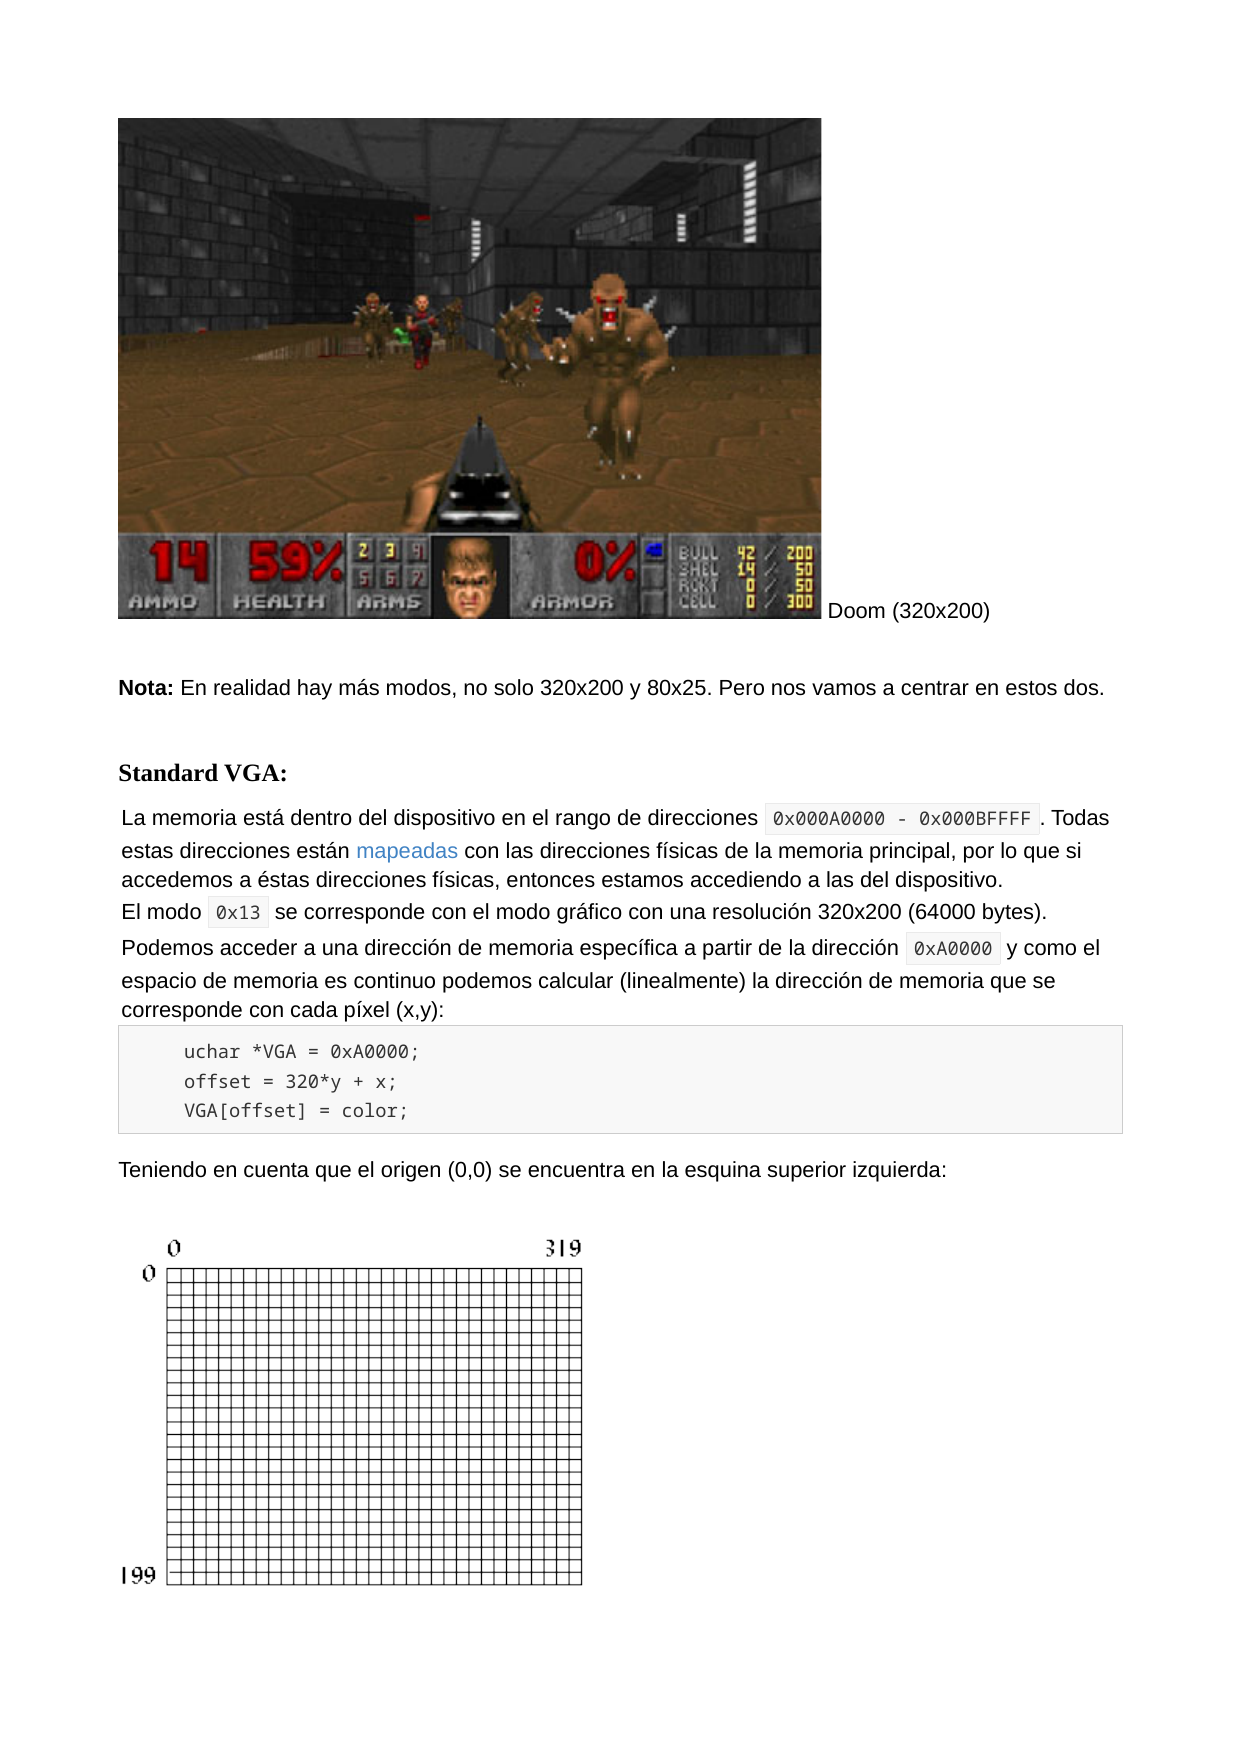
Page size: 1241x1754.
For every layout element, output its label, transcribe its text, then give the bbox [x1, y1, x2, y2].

text La memoria está dentro del dispositivo en el rango de direcciones 0x000A0000 - 0x000BFFFF. Todas estas direcciones están mapeadas con las direcciones físicas de la memoria principal, por lo que si accedemos a éstas direcciones físicas, entonces estamos accediendo a las del dispositivo. [121, 803, 1119, 892]
text uchar *VGA = 0xA0000; [119, 1026, 1122, 1055]
text Doom (320x200) [118, 118, 1122, 623]
text Nota: En realidad hay más modos, no solo 320x200 y 80x25. Pero nos vamos a centrar en estos dos. [118, 675, 1122, 700]
text VGA[offset] = color; [119, 1085, 1122, 1133]
text El modo 0x13 se corresponde con el modo gráfico con una resolución 320x200 (64000 bytes). Podemos acceder a una dirección de memoria específica a partir de la dirección 0xA0000 y como el espacio de memoria es continuo podemos calcular (linealmente) la dirección de memoria que se corresponde con cada píxel (x,y): [121, 896, 1119, 1022]
subtitle Standard VGA: [118, 758, 1122, 787]
picture [118, 118, 822, 619]
text offset = 320*y + x; [119, 1055, 1122, 1085]
text Teniendo en cuenta que el origen (0,0) se encuentra en la esquina superior izquierda: [118, 1157, 1122, 1182]
picture [118, 1232, 603, 1589]
